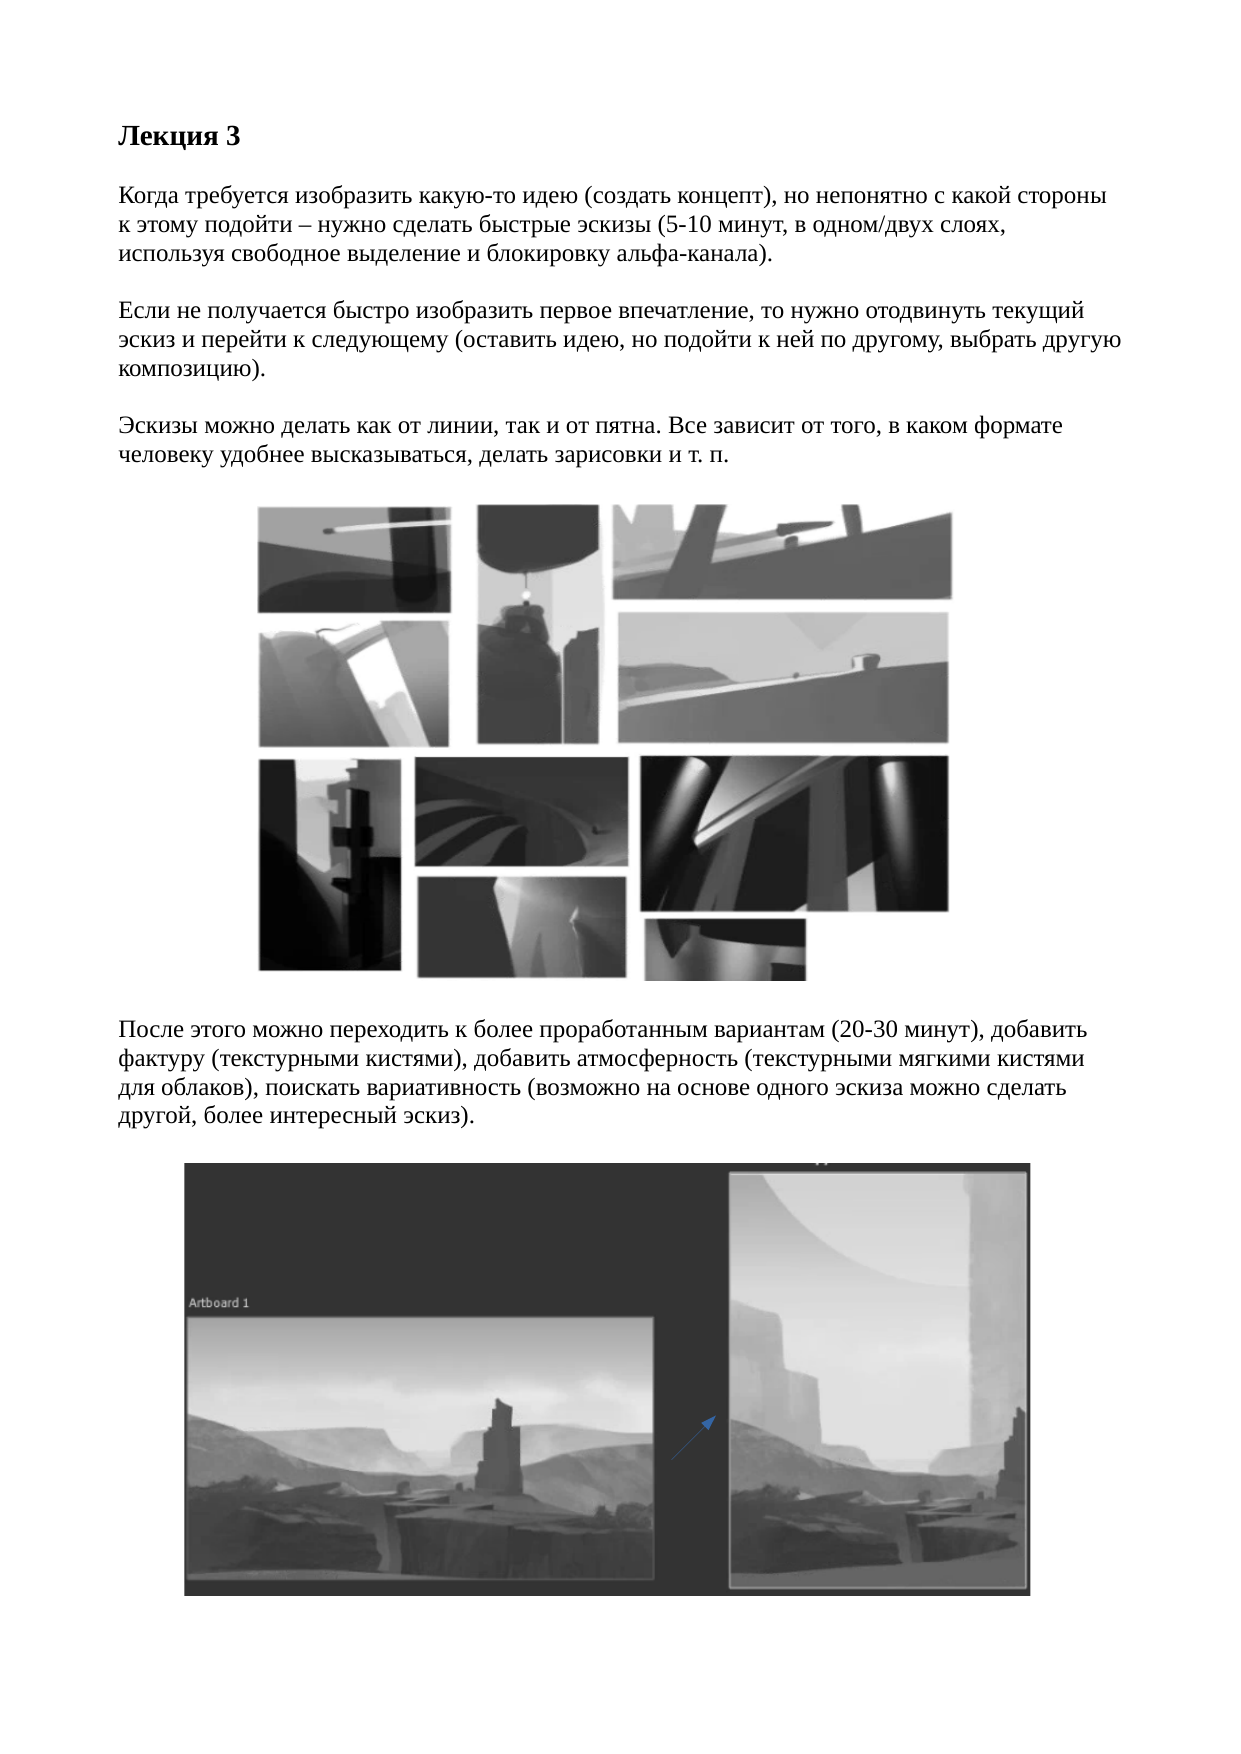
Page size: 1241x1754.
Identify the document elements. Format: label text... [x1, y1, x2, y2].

text После этого можно переходить к более проработанным вариантам (20-30 минут), добавить фактуру (текстурными кистями), добавить атмосферность (текстурными мягкими кистями для облаков), поискать вариативность (возможно на основе одного эскиза можно сделать другой, более интересный эскиз). [118, 1014, 1122, 1129]
text используя свободное выделение и блокировку альфа-канала). [118, 238, 1122, 267]
text Когда требуется изобразить какую-то идею (создать концепт), но непонятно с какой стороны к этому подойти – нужно сделать быстрые эскизы (5-10 минут, в одном/двух слоях, [118, 180, 1122, 238]
picture [184, 1163, 1031, 1596]
text Лекция 3 [118, 118, 1122, 152]
picture [257, 504, 960, 981]
text Если не получается быстро изобразить первое впечатление, то нужно отодвинуть текущий эскиз и перейти к следующему (оставить идею, но подойти к ней по другому, выбрать другую композицию). [118, 295, 1122, 382]
text Эскизы можно делать как от линии, так и от пятна. Все зависит от того, в каком формате человеку удобнее высказываться, делать зарисовки и т. п. [118, 410, 1122, 468]
